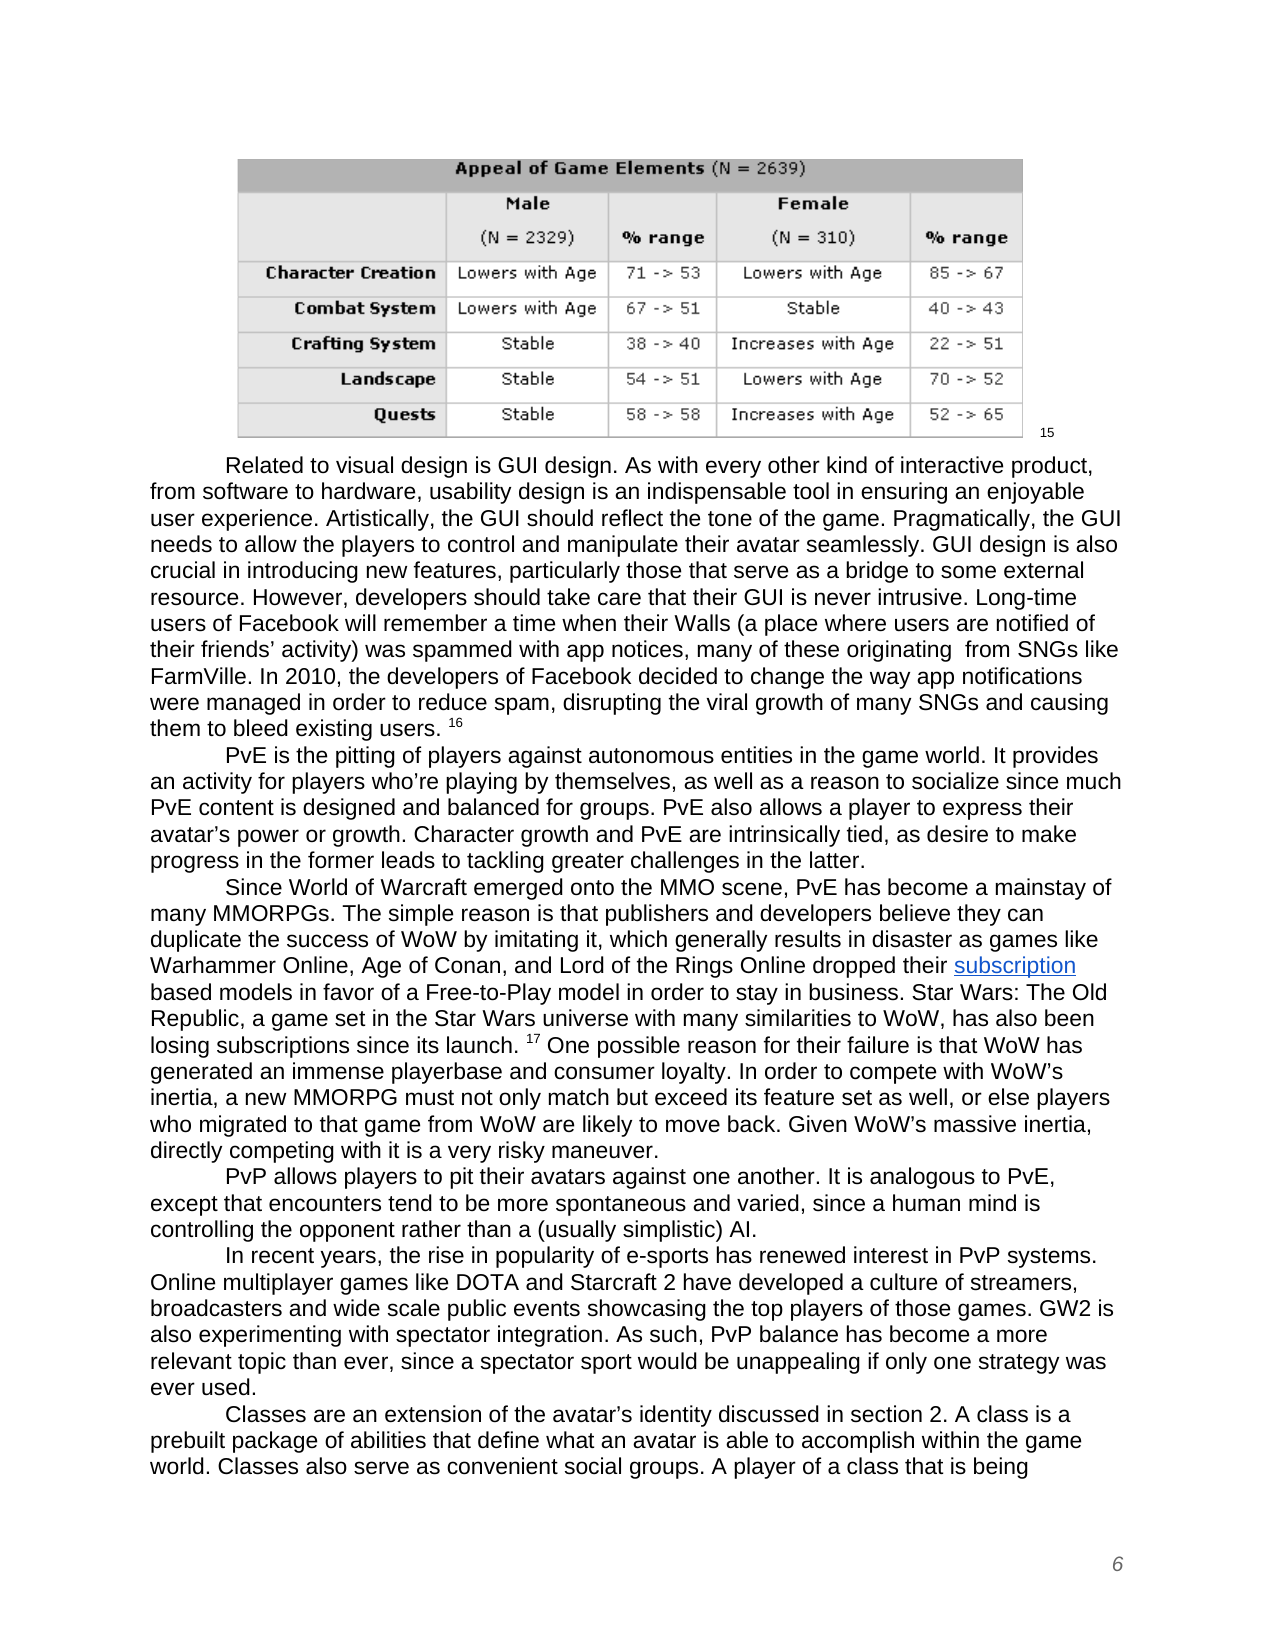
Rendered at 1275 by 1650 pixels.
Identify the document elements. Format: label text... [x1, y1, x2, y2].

text In recent years, the rise in popularity of e-sports has renewed interest in PvP systems. Online multiplayer games like DOTA and Starcraft 2 have developed a culture of streamers, broadcasters and wide scale public events showcasing the top players of those games. GW2 is also experimenting with spectator integration. As such, PvP balance has become a more relevant topic than ever, since a spectator sport would be unappealing if only one strategy was ever used. [150, 1242, 1125, 1401]
text Classes are an extension of the avatar’s identity discussed in section 2. A class is a prebuilt package of abilities that define what an avatar is able to accomplish within the game world. Classes also serve as convenient social groups. A player of a class that is being [150, 1401, 1125, 1479]
text PvP allows players to pit their avatars against one another. It is analogous to PvE, except that encounters tend to be more spontaneous and varied, since a human mind is controlling the opponent rather than a (usually simplistic) AI. [150, 1163, 1125, 1242]
text Since World of Warcraft emerged onto the MMO scene, PvE has become a mainstay of many MMORPGs. The simple reason is that publishers and developers believe they can duplicate the success of WoW by imitating it, which generally results in disaster as games like Warhammer Online, Age of Conan, and Lord of the Rings Online dropped their subscription based models in favor of a Free-to-Play model in order to stay in business. Star Wars: The Old Republic, a game set in the Star Wars universe with many similarities to WoW, has also been losing subscriptions since its launch. 17 One possible reason for their failure is that WoW has generated an immense playerbase and consumer loyalty. In order to compete with WoW’s inertia, a new MMORPG must not only match but exceed its feature set as well, or else players who migrated to that game from WoW are likely to move back. Given WoW’s massive inertia, directly competing with it is a very risky maneuver. [150, 873, 1125, 1163]
text PvE is the pitting of players against autonomous entities in the game world. It provides an activity for players who’re playing by themselves, as well as a reason to socialize since much PvE content is designed and balanced for groups. PvE also allows a player to express their avatar’s power or growth. Character growth and PvE are intrinsically tied, as desire to make progress in the former leads to tackling greater challenges in the latter. [150, 742, 1125, 873]
text Related to visual design is GUI design. As with every other kind of interactive product, from software to hardware, usability design is an indispensable tool in ensuring an enjoyable user experience. Artistically, the GUI should reflect the tone of the game. Pragmatically, the GUI needs to allow the players to control and manipulate their avatar seamlessly. GUI design is also crucial in introducing new features, particularly those that serve as a bridge to some external resource. However, developers should take care that their GUI is never intrusive. Long-time users of Facebook will remember a time when their Walls (a place where users are notified of their friends’ activity) was spammed with app notices, many of these originating from SNGs like FarmVille. In 2010, the developers of Facebook decided to change the way app notifications were managed in order to reduce spam, disrupting the viral growth of many SNGs and causing them to bleed existing users. 16 [150, 452, 1125, 742]
picture [237, 159, 1023, 438]
text 15 [150, 150, 1125, 452]
